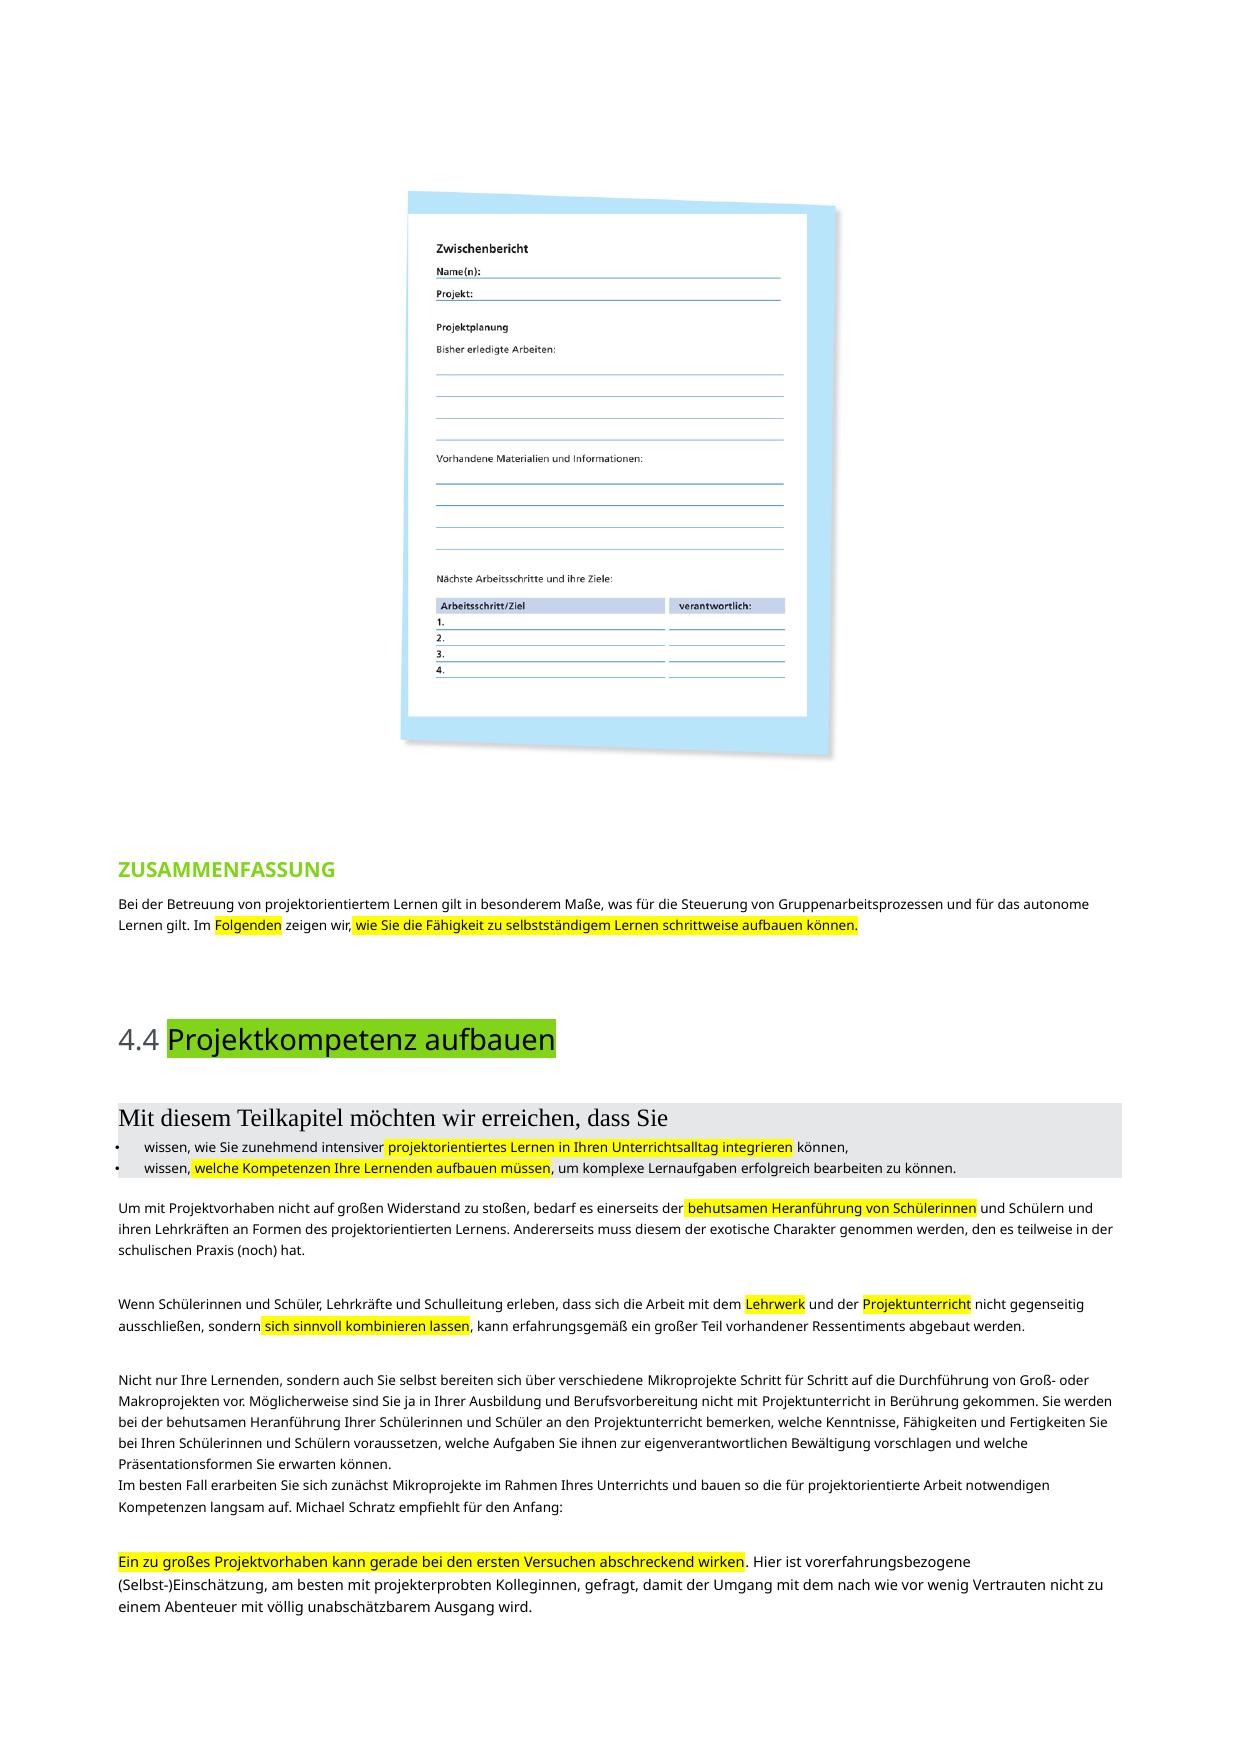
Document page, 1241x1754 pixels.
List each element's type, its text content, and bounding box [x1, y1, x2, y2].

list wissen, wie Sie zunehmend intensiver projektorientiertes Lernen in Ihren Unterrichtsalltag integrieren können, [118, 1136, 1122, 1157]
text Im besten Fall erarbeiten Sie sich zunächst Mikroprojekte im Rahmen Ihres Unterrichts und bauen so die für projektorientierte Arbeit notwendigen Kompetenzen langsam auf. Michael Schratz empfiehlt für den Anfang: [118, 1476, 1122, 1516]
picture [396, 184, 845, 764]
text Um mit Projektvorhaben nicht auf großen Widerstand zu stoßen, bedarf es einerseits der behutsamen Heranführung von Schülerinnen und Schülern und ihren Lehrkräften an Formen des projektorientierten Lernens. Andererseits muss diesem der exotische Charakter genommen werden, den es teilweise in der schulischen Praxis (noch) hat. [118, 1199, 1122, 1259]
text Bei der Betreuung von projektorientiertem Lernen gilt in besonderem Maße, was für die Steuerung von Gruppenarbeitsprozessen und für das autonome Lernen gilt. Im Folgenden zeigen wir, wie Sie die Fähigkeit zu selbstständigem Lernen schrittweise aufbauen können. [118, 895, 1122, 935]
subtitle ZUSAMMENFASSUNG [118, 855, 1122, 884]
text Ein zu großes Projektvorhaben kann gerade bei den ersten Versuchen abschreckend wirken. Hier ist vorerfahrungsbezogene (Selbst-)Einschätzung, am besten mit projekterprobten Kolleginnen, gefragt, damit der Umgang mit dem nach wie vor wenig Vertrauten nicht zu einem Abenteuer mit völlig unabschätzbarem Ausgang wird. [118, 1552, 1122, 1617]
list wissen, welche Kompetenzen Ihre Lernenden aufbauen müssen, um komplexe Lernaufgaben erfolgreich bearbeiten zu können. [118, 1157, 1122, 1178]
text Mit diesem Teilkapitel möchten wir erreichen, dass Sie [118, 1103, 1122, 1132]
subtitle 4.4 Projektkompetenz aufbauen [118, 1019, 1122, 1058]
text Nicht nur Ihre Lernenden, sondern auch Sie selbst bereiten sich über verschiedene Mikroprojekte Schritt für Schritt auf die Durchführung von Groß- oder Makroprojekten vor. Möglicherweise sind Sie ja in Ihrer Ausbildung und Berufsvorbereitung nicht mit Projektunterricht in Berührung gekommen. Sie werden bei der behutsamen Heranführung Ihrer Schülerinnen und Schüler an den Projektunterricht bemerken, welche Kenntnisse, Fähigkeiten und Fertigkeiten Sie bei Ihren Schülerinnen und Schülern voraussetzen, welche Aufgaben Sie ihnen zur eigenverantwortlichen Bewältigung vorschlagen und welche Präsentationsformen Sie erwarten können. [118, 1371, 1122, 1474]
text Wenn Schülerinnen und Schüler, Lehrkräfte und Schulleitung erleben, dass sich die Arbeit mit dem Lehrwerk und der Projektunterricht nicht gegenseitig ausschließen, sondern sich sinnvoll kombinieren lassen, kann erfahrungsgemäß ein großer Teil vorhandener Ressentiments abgebaut werden. [118, 1295, 1122, 1335]
